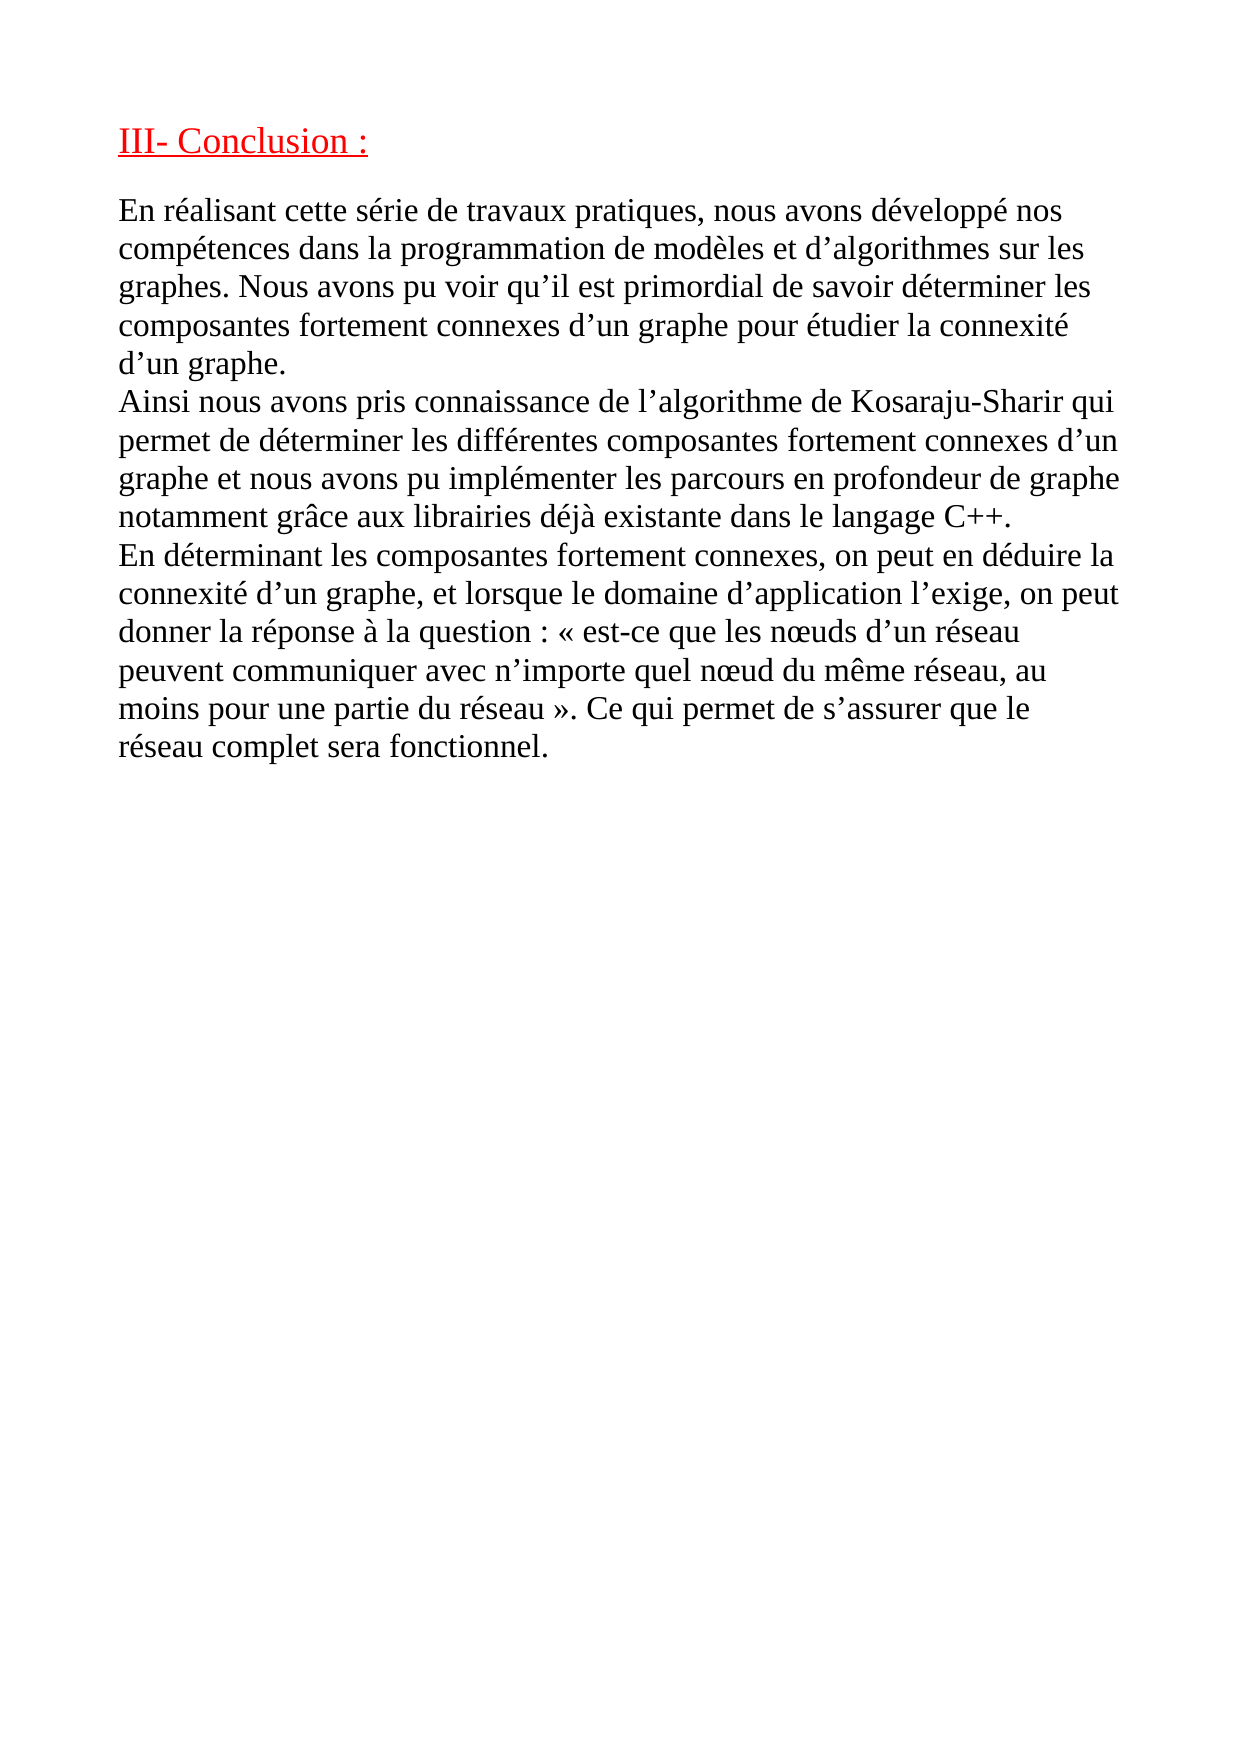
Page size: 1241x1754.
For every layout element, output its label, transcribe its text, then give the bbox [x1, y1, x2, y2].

text En déterminant les composantes fortement connexes, on peut en déduire la [118, 535, 1122, 573]
text connexité d’un graphe, et lorsque le domaine d’application l’exige, on peut donner la réponse à la question : « est-ce que les nœuds d’un réseau peuvent communiquer avec n’importe quel nœud du même réseau, au moins pour une partie du réseau ». Ce qui permet de s’assurer que le réseau complet sera fonctionnel. [118, 573, 1122, 765]
text Ainsi nous avons pris connaissance de l’algorithme de Kosaraju-Sharir qui permet de déterminer les différentes composantes fortement connexes d’un graphe et nous avons pu implémenter les parcours en profondeur de graphe notamment grâce aux librairies déjà existante dans le langage C++. [118, 382, 1122, 535]
text III- Conclusion : [118, 118, 1122, 161]
text En réalisant cette série de travaux pratiques, nous avons développé nos compétences dans la programmation de modèles et d’algorithmes sur les graphes. Nous avons pu voir qu’il est primordial de savoir déterminer les composantes fortement connexes d’un graphe pour étudier la connexité d’un graphe. [118, 190, 1122, 382]
